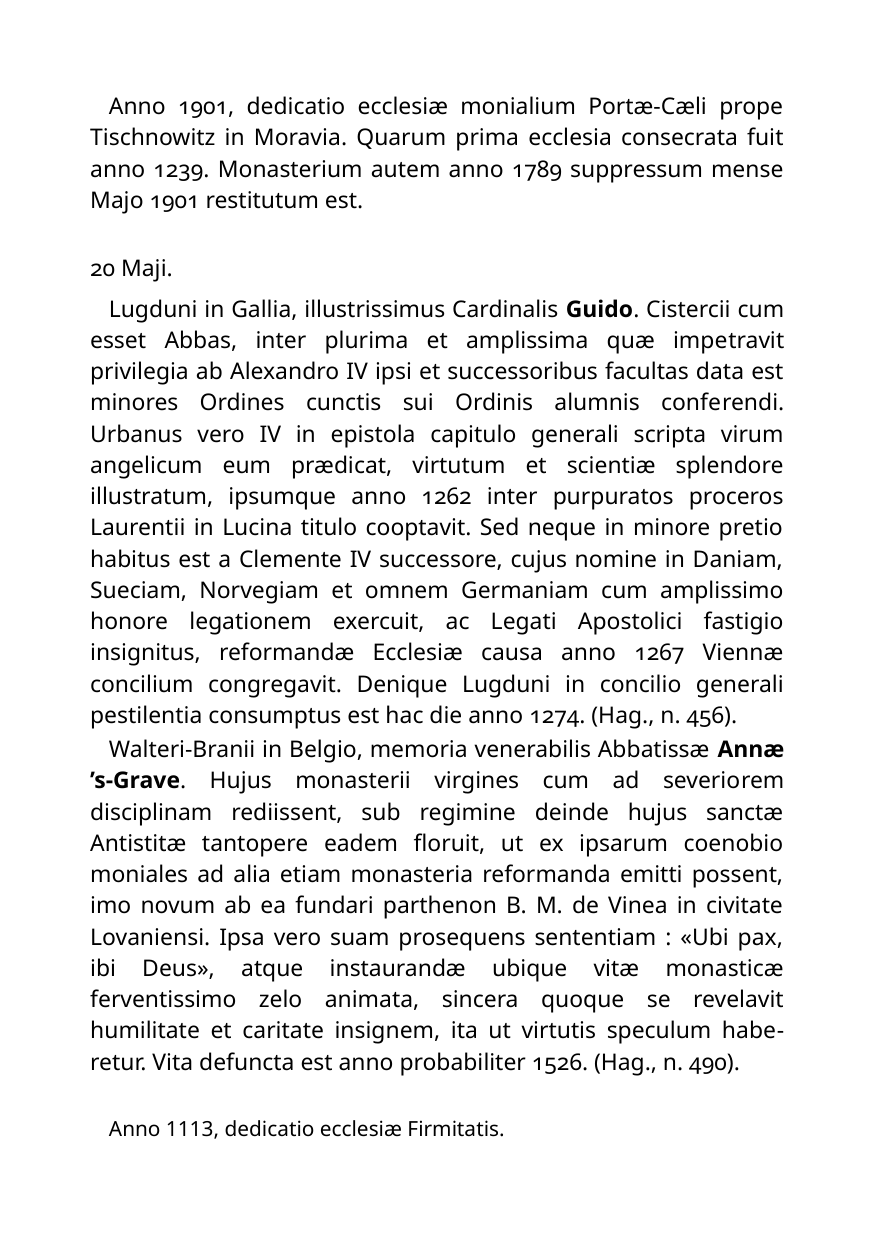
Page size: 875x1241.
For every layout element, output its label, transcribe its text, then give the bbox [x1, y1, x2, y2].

text 20 Maji. [90, 252, 784, 283]
text Anno 1113, dedicatio ecclesiæ Firmitatis. [90, 1114, 784, 1142]
text Anno 1901, dedicatio ecclesiæ monialium Portæ-Cæli prope Tischnowitz in Moravia. Quarum prima ecclesia consecrata fuit anno 1239. Monasterium autem anno 1789 suppressum mense Majo 1901 restitutum est. [90, 90, 784, 215]
text Lugduni in Gallia, illustrissimus Cardinalis Guido. Cistercii cum esset Abbas, inter plurima et amplissima quæ impe­travit privilegia ab Alexandro IV ipsi et successoribus facultas data est minores Ordines cunctis sui Ordinis alumnis confe­rendi. Urbanus vero IV in epistola capitulo generali scripta virum angelicum eum prædicat, virtutum et scientiæ splendore illustratum, ipsumque anno 1262 inter purpuratos proceros Laurentii in Lucina titulo cooptavit. Sed neque in minore pretio habitus est a Clemente IV successore, cujus nomine in Daniam, Sueciam, Norvegiam et omnem Germaniam cum amplissimo honore legationem exercuit, ac Legati Apostolici fastigio insignitus, reformandæ Ecclesiæ causa anno 1267 Viennæ concilium congregavit. Denique Lugduni in concilio generali pestilentia consumptus est hac die anno 1274. (Hag., n. 456). [90, 292, 784, 730]
text Walteri-Branii in Belgio, memoria venerabilis Abbatissæ Annæ ’s-Grave. Hujus monasterii virgines cum ad severio­rem disciplinam rediissent, sub regimine deinde hujus sanctæ Antistitæ tantopere eadem floruit, ut ex ipsarum coenobio moniales ad alia etiam monasteria reformanda emitti possent, imo novum ab ea fundari parthenon B. M. de Vinea in civitate Lovaniensi. Ipsa vero suam prosequens sententiam : «Ubi pax, ibi Deus», atque instaurandæ ubique vitæ monasticæ ferventissimo zelo animata, sincera quoque se revelavit humilitate et caritate insignem, ita ut virtutis speculum habe­retur. Vita defuncta est anno probabiliter 1526. (Hag., n. 490). [90, 733, 784, 1077]
